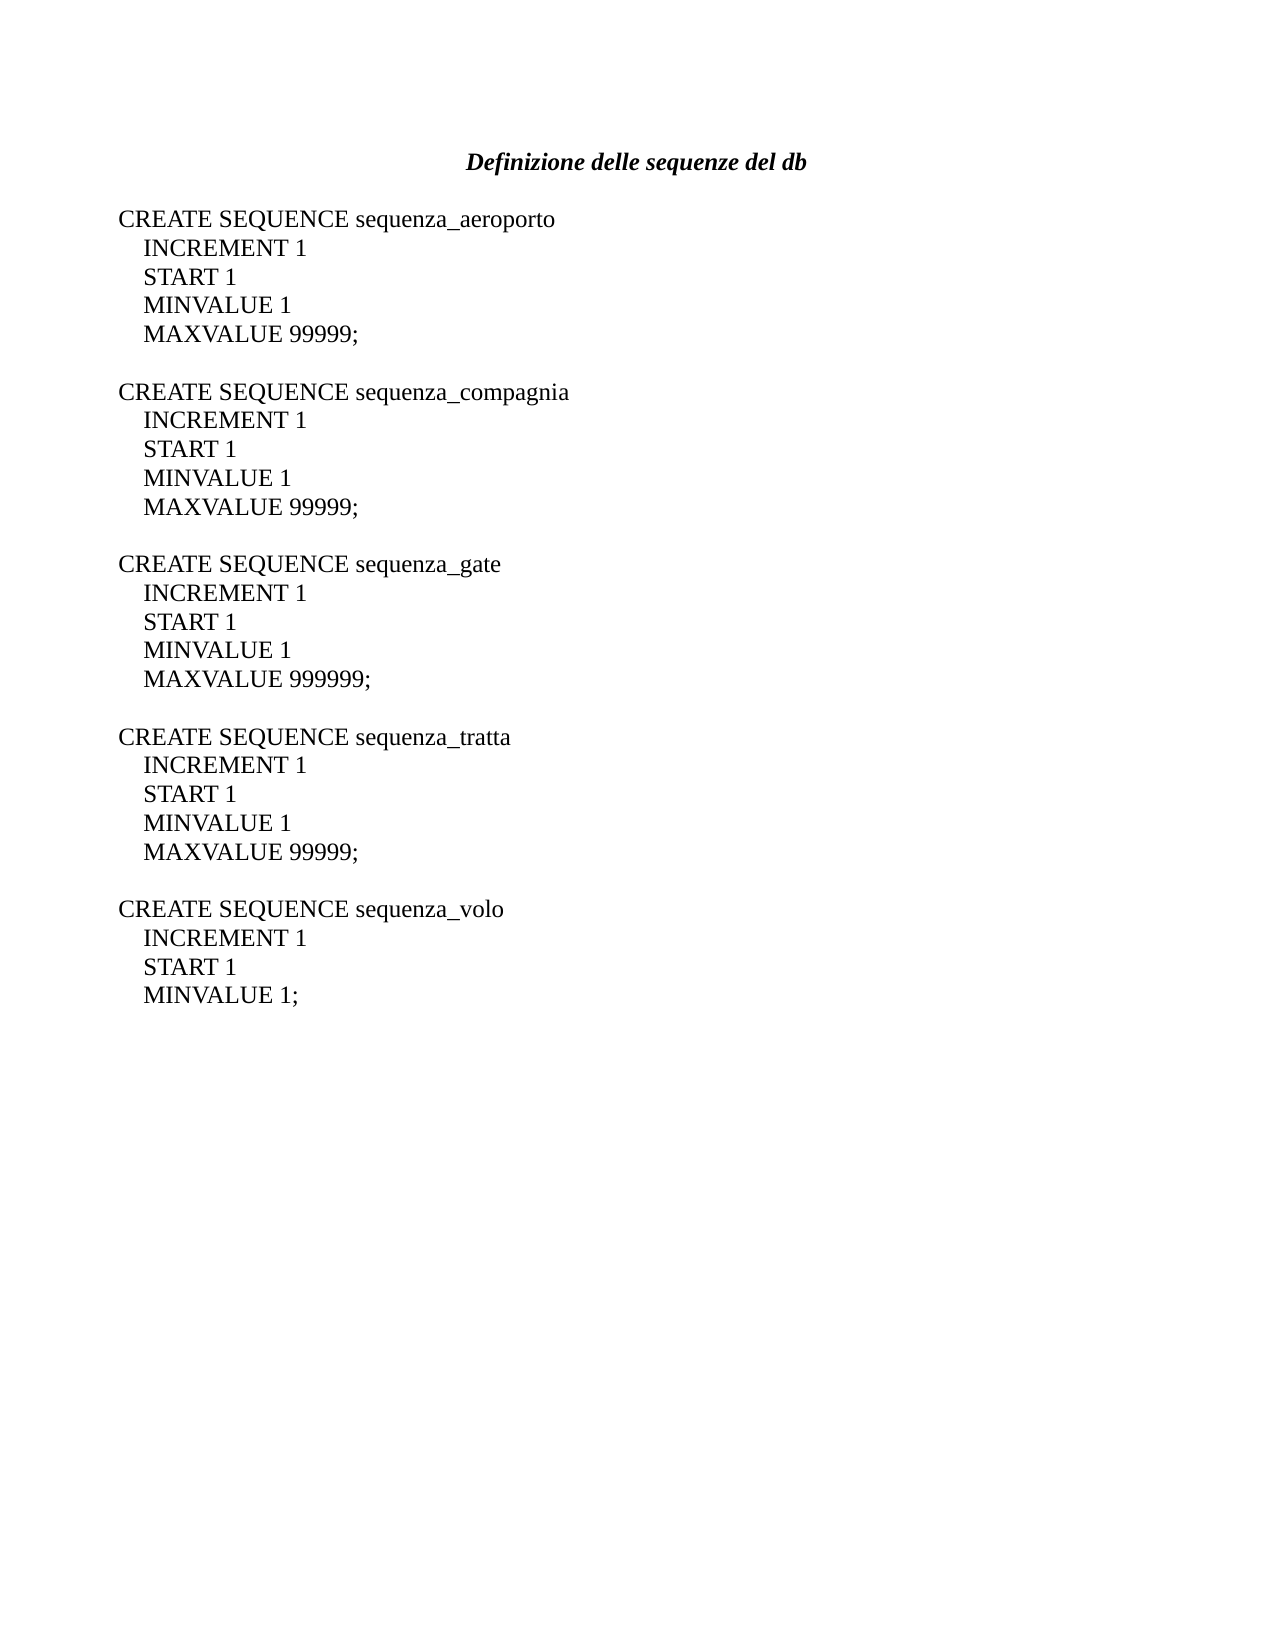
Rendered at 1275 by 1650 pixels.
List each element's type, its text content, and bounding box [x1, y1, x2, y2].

text START 1 [118, 952, 1157, 981]
text START 1 [118, 262, 1157, 291]
text MINVALUE 1 [118, 291, 1157, 319]
text MINVALUE 1 [118, 808, 1157, 837]
text INCREMENT 1 [118, 406, 1157, 434]
text START 1 [118, 434, 1157, 463]
text Definizione delle sequenze del db [118, 147, 1157, 176]
text MINVALUE 1 [118, 636, 1157, 664]
text INCREMENT 1 [118, 751, 1157, 779]
text START 1 [118, 607, 1157, 636]
text MAXVALUE 999999; [118, 664, 1157, 693]
text CREATE SEQUENCE sequenza_tratta [118, 722, 1157, 751]
text START 1 [118, 779, 1157, 808]
text MAXVALUE 99999; [118, 837, 1157, 866]
text CREATE SEQUENCE sequenza_compagnia [118, 377, 1157, 406]
text MINVALUE 1 [118, 463, 1157, 492]
text CREATE SEQUENCE sequenza_gate [118, 549, 1157, 578]
text INCREMENT 1 [118, 578, 1157, 607]
text CREATE SEQUENCE sequenza_volo [118, 894, 1157, 923]
text INCREMENT 1 [118, 233, 1157, 262]
text MAXVALUE 99999; [118, 319, 1157, 348]
text MAXVALUE 99999; [118, 492, 1157, 521]
text INCREMENT 1 [118, 923, 1157, 952]
text MINVALUE 1; [118, 981, 1157, 1009]
text CREATE SEQUENCE sequenza_aeroporto [118, 204, 1157, 233]
